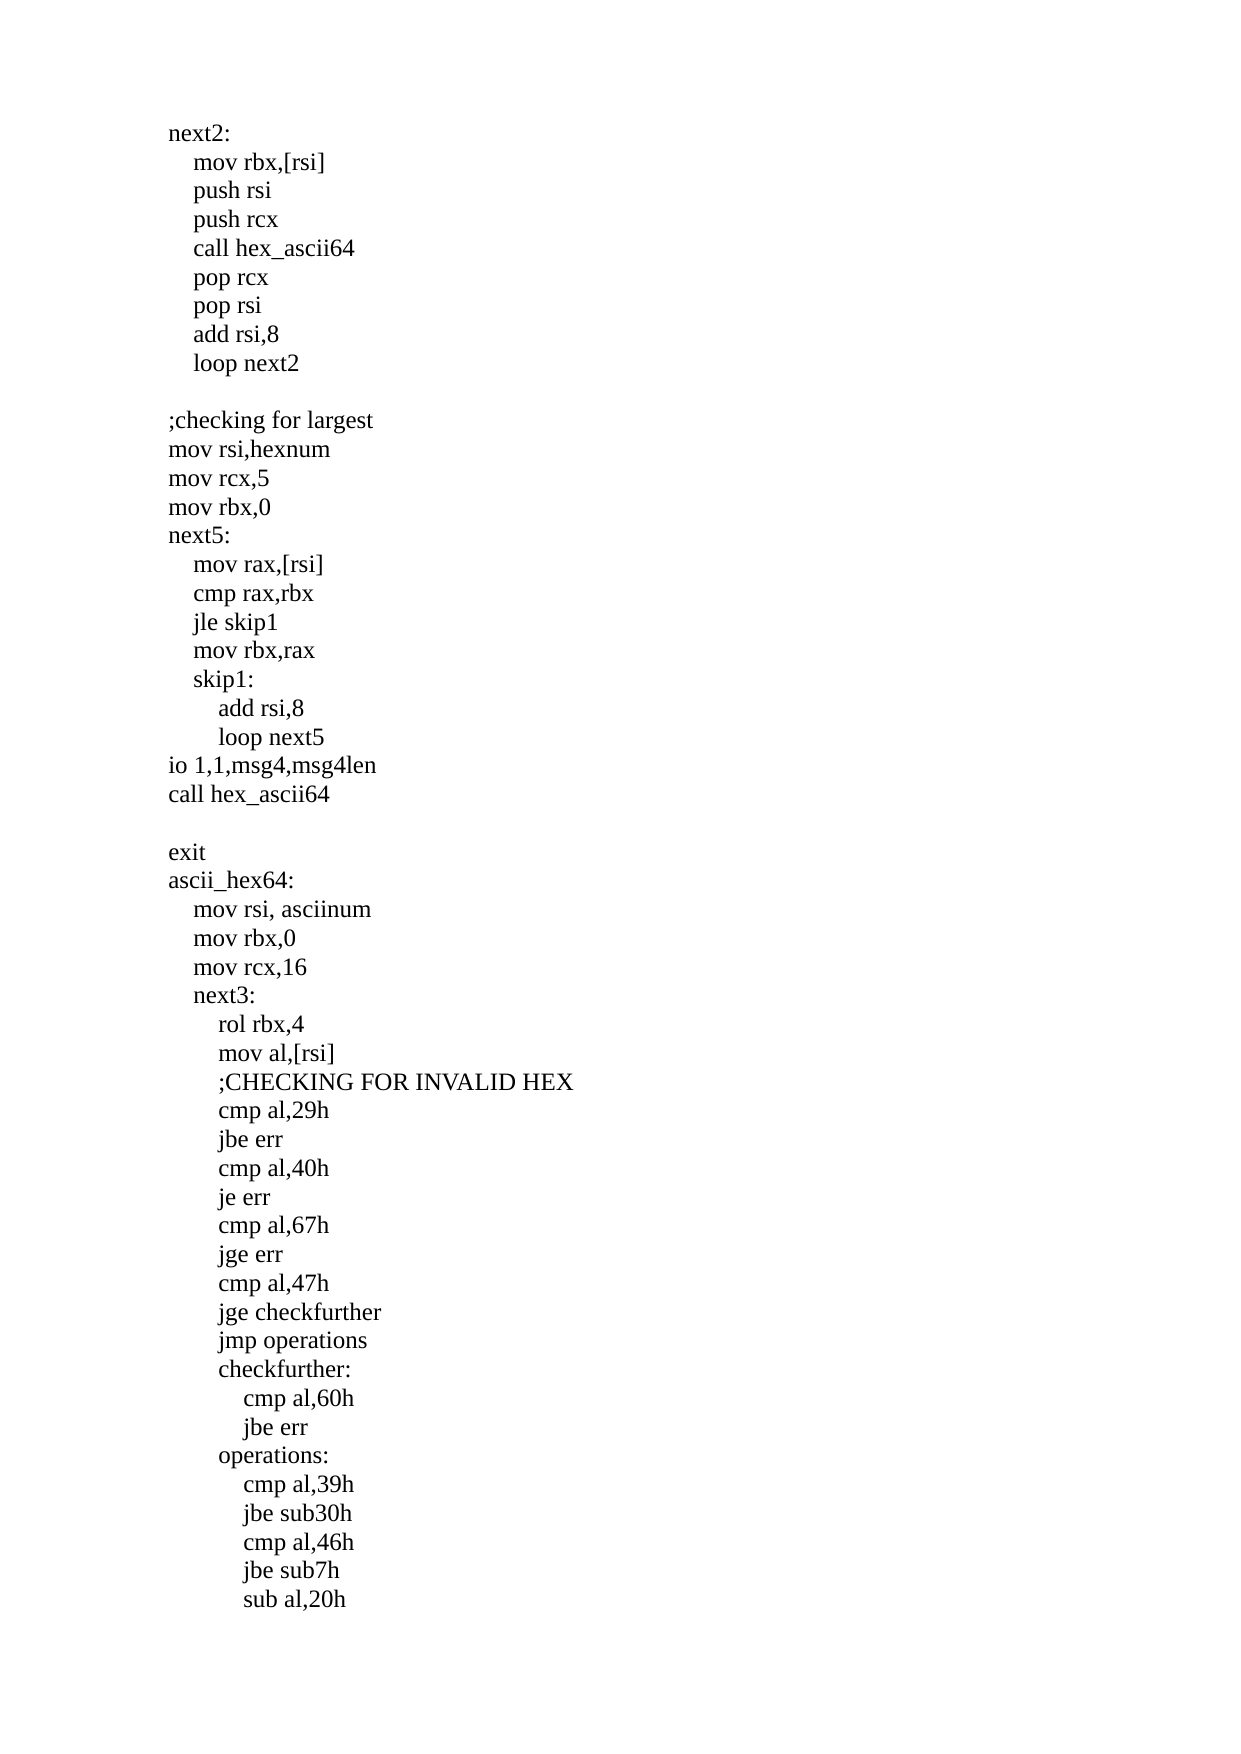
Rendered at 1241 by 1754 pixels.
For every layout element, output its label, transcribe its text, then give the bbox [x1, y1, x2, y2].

text loop next2 [118, 348, 1122, 377]
text cmp al,67h [118, 1211, 1122, 1239]
text mov rcx,16 [118, 952, 1122, 981]
text cmp al,40h [118, 1153, 1122, 1182]
text jbe err [118, 1124, 1122, 1153]
text skip1: [118, 664, 1122, 693]
text jbe sub30h [118, 1498, 1122, 1527]
text rol rbx,4 [118, 1009, 1122, 1038]
text ;CHECKING FOR INVALID HEX [118, 1067, 1122, 1096]
text jge checkfurther [118, 1297, 1122, 1326]
text jge err [118, 1239, 1122, 1268]
text cmp rax,rbx [118, 578, 1122, 607]
text push rsi [118, 176, 1122, 204]
text pop rcx [118, 262, 1122, 291]
text mov al,[rsi] [118, 1038, 1122, 1067]
text cmp al,29h [118, 1096, 1122, 1124]
text call hex_ascii64 [118, 233, 1122, 262]
text next5: [118, 521, 1122, 549]
text checkfurther: [118, 1354, 1122, 1383]
text pop rsi [118, 291, 1122, 319]
text mov rbx,0 [118, 923, 1122, 952]
text cmp al,46h [118, 1527, 1122, 1556]
text jbe sub7h [118, 1556, 1122, 1584]
text exit [118, 837, 1122, 866]
text add rsi,8 [118, 319, 1122, 348]
text operations: [118, 1441, 1122, 1469]
text mov rbx,[rsi] [118, 147, 1122, 176]
text io 1,1,msg4,msg4len [118, 751, 1122, 779]
text add rsi,8 [118, 693, 1122, 722]
text ascii_hex64: [118, 866, 1122, 894]
text jle skip1 [118, 607, 1122, 636]
text jbe err [118, 1412, 1122, 1441]
text ;checking for largest [118, 406, 1122, 434]
text next3: [118, 981, 1122, 1009]
text cmp al,47h [118, 1268, 1122, 1297]
text mov rbx,0 [118, 492, 1122, 521]
text mov rcx,5 [118, 463, 1122, 492]
text mov rax,[rsi] [118, 549, 1122, 578]
text sub al,20h [118, 1584, 1122, 1613]
text je err [118, 1182, 1122, 1211]
text cmp al,60h [118, 1383, 1122, 1412]
text mov rsi,hexnum [118, 434, 1122, 463]
text cmp al,39h [118, 1469, 1122, 1498]
text call hex_ascii64 [118, 779, 1122, 808]
text next2: [118, 118, 1122, 147]
text push rcx [118, 204, 1122, 233]
text mov rsi, asciinum [118, 894, 1122, 923]
text mov rbx,rax [118, 636, 1122, 664]
text loop next5 [118, 722, 1122, 751]
text jmp operations [118, 1326, 1122, 1354]
